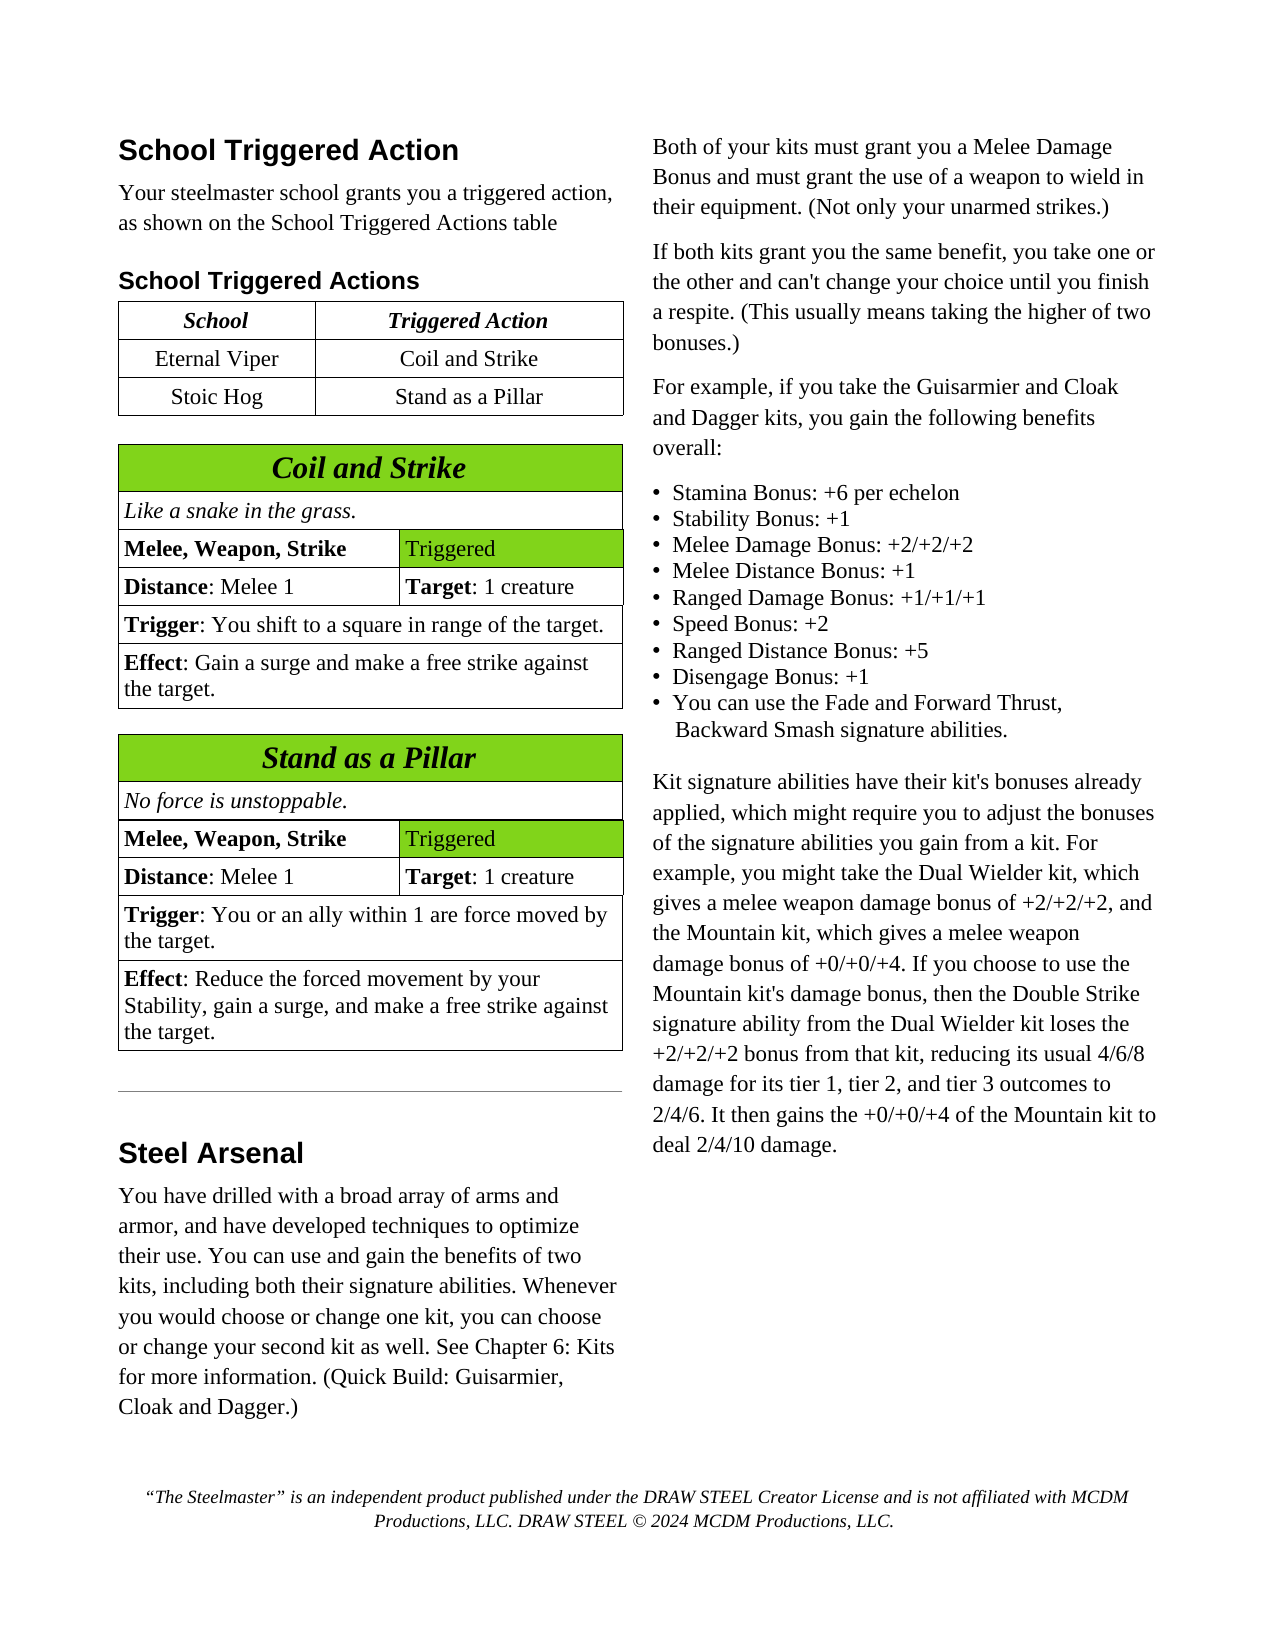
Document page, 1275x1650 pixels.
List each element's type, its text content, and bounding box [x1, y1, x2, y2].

table_header Melee, Weapon, Strike [119, 530, 399, 567]
list Ranged Distance Bonus: +5 [652, 637, 1157, 663]
text Kit signature abilities have their kit's bonuses already applied, which might require you to adjust the bonuses of the signature abilities you gain from a kit. For example, you might take the Dual Wielder kit, which gives a melee weapon damage bonus of +2/+2/+2, and the Mountain kit, which gives a melee weapon damage bonus of +0/+0/+4. If you choose to use the Mountain kit's damage bonus, then the Double Strike signature ability from the Dual Wielder kit loses the +2/+2/+2 bonus from that kit, reducing its usual 4/6/8 damage for its tier 1, tier 2, and tier 3 outcomes to 2/4/6. It then gains the +0/+0/+4 of the Mountain kit to deal 2/4/10 damage. [652, 768, 1157, 1157]
list Melee Damage Bonus: +2/+2/+2 [652, 531, 1157, 558]
list Melee Distance Bonus: +1 [652, 558, 1157, 584]
list Disengage Bonus: +1 [652, 663, 1157, 689]
table_header Triggered [400, 530, 623, 567]
table_header Trigger: You or an ally within 1 are force moved by the target. [119, 896, 622, 960]
table_header School [119, 302, 315, 339]
table_header Stand as a Pillar [119, 735, 622, 781]
table_cell Coil and Strike [316, 340, 623, 377]
list Stability Bonus: +1 [652, 505, 1157, 531]
table_cell Distance: Melee 1 [119, 568, 399, 605]
table_header Melee, Weapon, Strike [119, 821, 399, 857]
table_cell Stoic Hog [119, 378, 315, 415]
table_cell Distance: Melee 1 [119, 858, 399, 895]
table_header Trigger: You shift to a square in range of the target. [119, 606, 622, 643]
text If both kits grant you the same benefit, you take one or the other and can't change your choice until you finish a respite. (This usually means taking the higher of two bonuses.) [652, 238, 1157, 355]
text Both of your kits must grant you a Melee Damage Bonus and must grant the use of a weapon to wield in their equipment. (Not only your unarmed strikes.) [652, 133, 1157, 219]
table_cell No force is unstoppable. [119, 782, 622, 819]
subtitle Steel Arsenal [118, 1136, 622, 1169]
table_cell Stand as a Pillar [316, 378, 623, 415]
table_cell Target: 1 creature [400, 858, 623, 895]
table_header Coil and Strike [119, 445, 622, 491]
list Stamina Bonus: +6 per echelon [652, 478, 1157, 505]
text Your steelmaster school grants you a triggered action, as shown on the School Triggered Actions table [118, 179, 622, 236]
subtitle School Triggered Actions [118, 266, 622, 295]
text For example, if you take the Guisarmier and Cloak and Dagger kits, you gain the following benefits overall: [652, 373, 1157, 460]
subtitle School Triggered Action [118, 133, 622, 166]
list You can use the Fade and Forward Thrust, Backward Smash signature abilities. [652, 689, 1157, 742]
table_cell Effect: Gain a surge and make a free strike against the target. [119, 644, 622, 708]
table_cell Eternal Viper [119, 340, 315, 377]
text You have drilled with a broad array of arms and armor, and have developed techniques to optimize their use. You can use and gain the benefits of two kits, including both their signature abilities. Whenever you would choose or change one kit, you can choose or change your second kit as well. See Chapter 6: Kits for more information. (Quick Build: Guisarmier, Cloak and Dagger.) [118, 1182, 622, 1420]
table_header Triggered Action [316, 302, 623, 339]
table_cell Like a snake in the grass. [119, 492, 622, 529]
list Ranged Damage Bonus: +1/+1/+1 [652, 584, 1157, 610]
table_header Triggered [400, 821, 623, 857]
list Speed Bonus: +2 [652, 610, 1157, 637]
table_cell Target: 1 creature [400, 568, 623, 605]
table_cell Effect: Reduce the forced movement by your Stability, gain a surge, and make a free strike against the target. [119, 961, 622, 1050]
